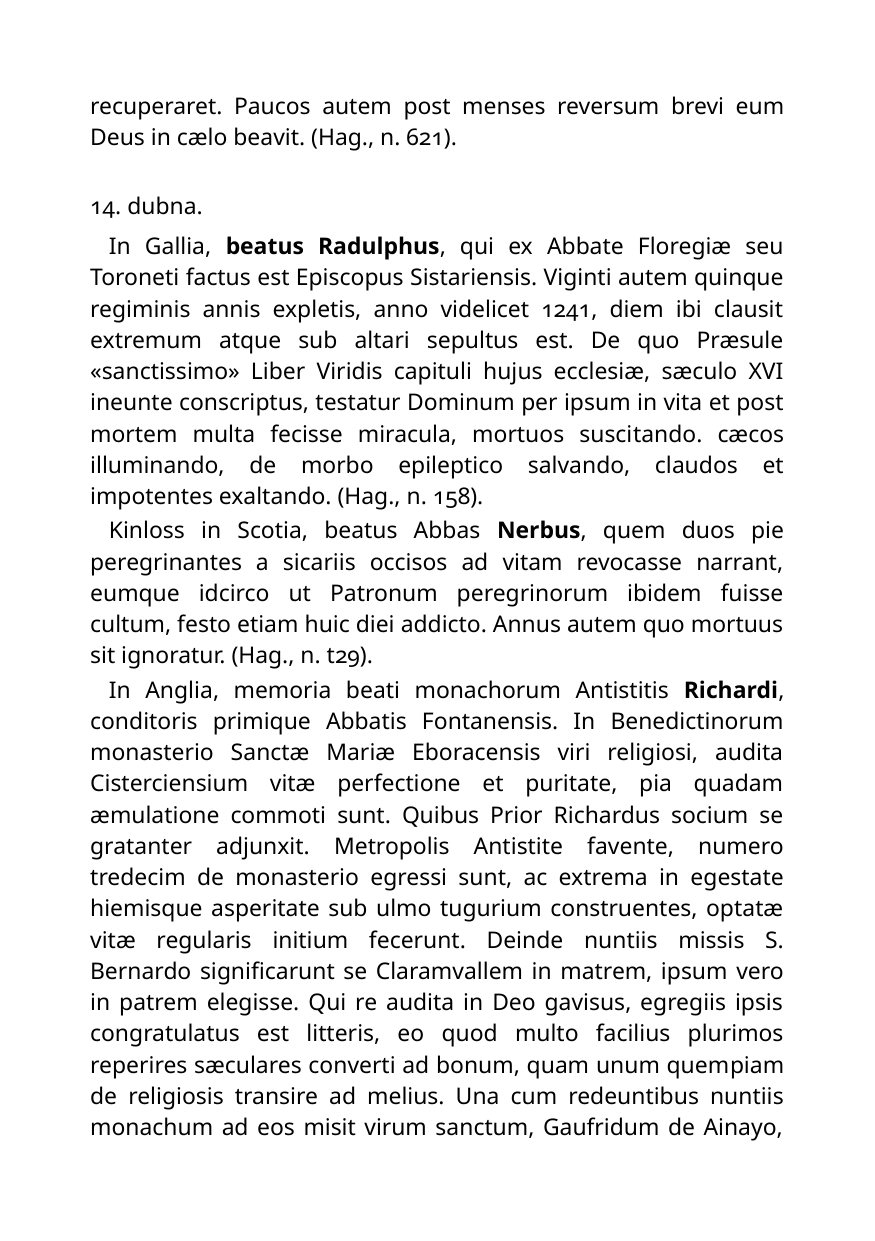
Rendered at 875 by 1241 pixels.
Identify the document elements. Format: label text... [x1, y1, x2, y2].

text In Gallia, beatus Radulphus, qui ex Abbate Floregiæ seu Toroneti factus est Episcopus Sistariensis. Viginti autem quinque regiminis annis expletis, anno videlicet 1241, diem ibi clausit extremum atque sub altari sepultus est. De quo Præsule «sanctissimo» Liber Viridis capituli hujus ecclesiæ, sæculo XVI ineunte conscriptus, testatur Dominum per ipsum in vita et post mortem multa fecisse miracula, mortuos susci­tando. cæcos illuminando, de morbo epileptico salvando, claudos et impotentes exaltando. (Hag., n. 158). [90, 230, 784, 511]
text 14. dubna. [90, 190, 784, 221]
text recuperaret. Paucos autem post menses rever­sum brevi eum Deus in cælo beavit. (Hag., n. 621). [90, 90, 784, 152]
text Kinloss in Scotia, beatus Abbas Nerbus, quem duos pie peregrinantes a sicariis occisos ad vitam revocasse narrant, eumque idcirco ut Patronum peregrinorum ibidem fuisse cultum, festo etiam huic diei addicto. Annus autem quo mortuus sit ignoratur. (Hag., n. t29). [90, 514, 784, 671]
text In Anglia, memoria beati monachorum Antistitis Richardi, conditoris primique Abbatis Fontanensis. In Benedictinorum monasterio Sanctæ Mariæ Eboracensis viri religiosi, audita Cisterciensium vitæ perfectione et puritate, pia quadam æmulatione commoti sunt. Quibus Prior Richardus socium se gratanter adjunxit. Metropolis Antistite favente, numero tredecim de monasterio egressi sunt, ac extrema in egestate hiemisque asperitate sub ulmo tugurium construentes, optatæ vitæ regularis initium fecerunt. Deinde nuntiis missis S. Bernardo significarunt se Claramvallem in matrem, ipsum vero in patrem elegisse. Qui re audita in Deo gavisus, egregiis ipsis congratulatus est litteris, eo quod multo facilius plurimos reperires sæculares converti ad bonum, quam unum quem­piam de religiosis transire ad melius. Una cum redeuntibus nuntiis monachum ad eos misit virum sanctum, Gaufridum de Ainayo, [90, 673, 784, 1142]
